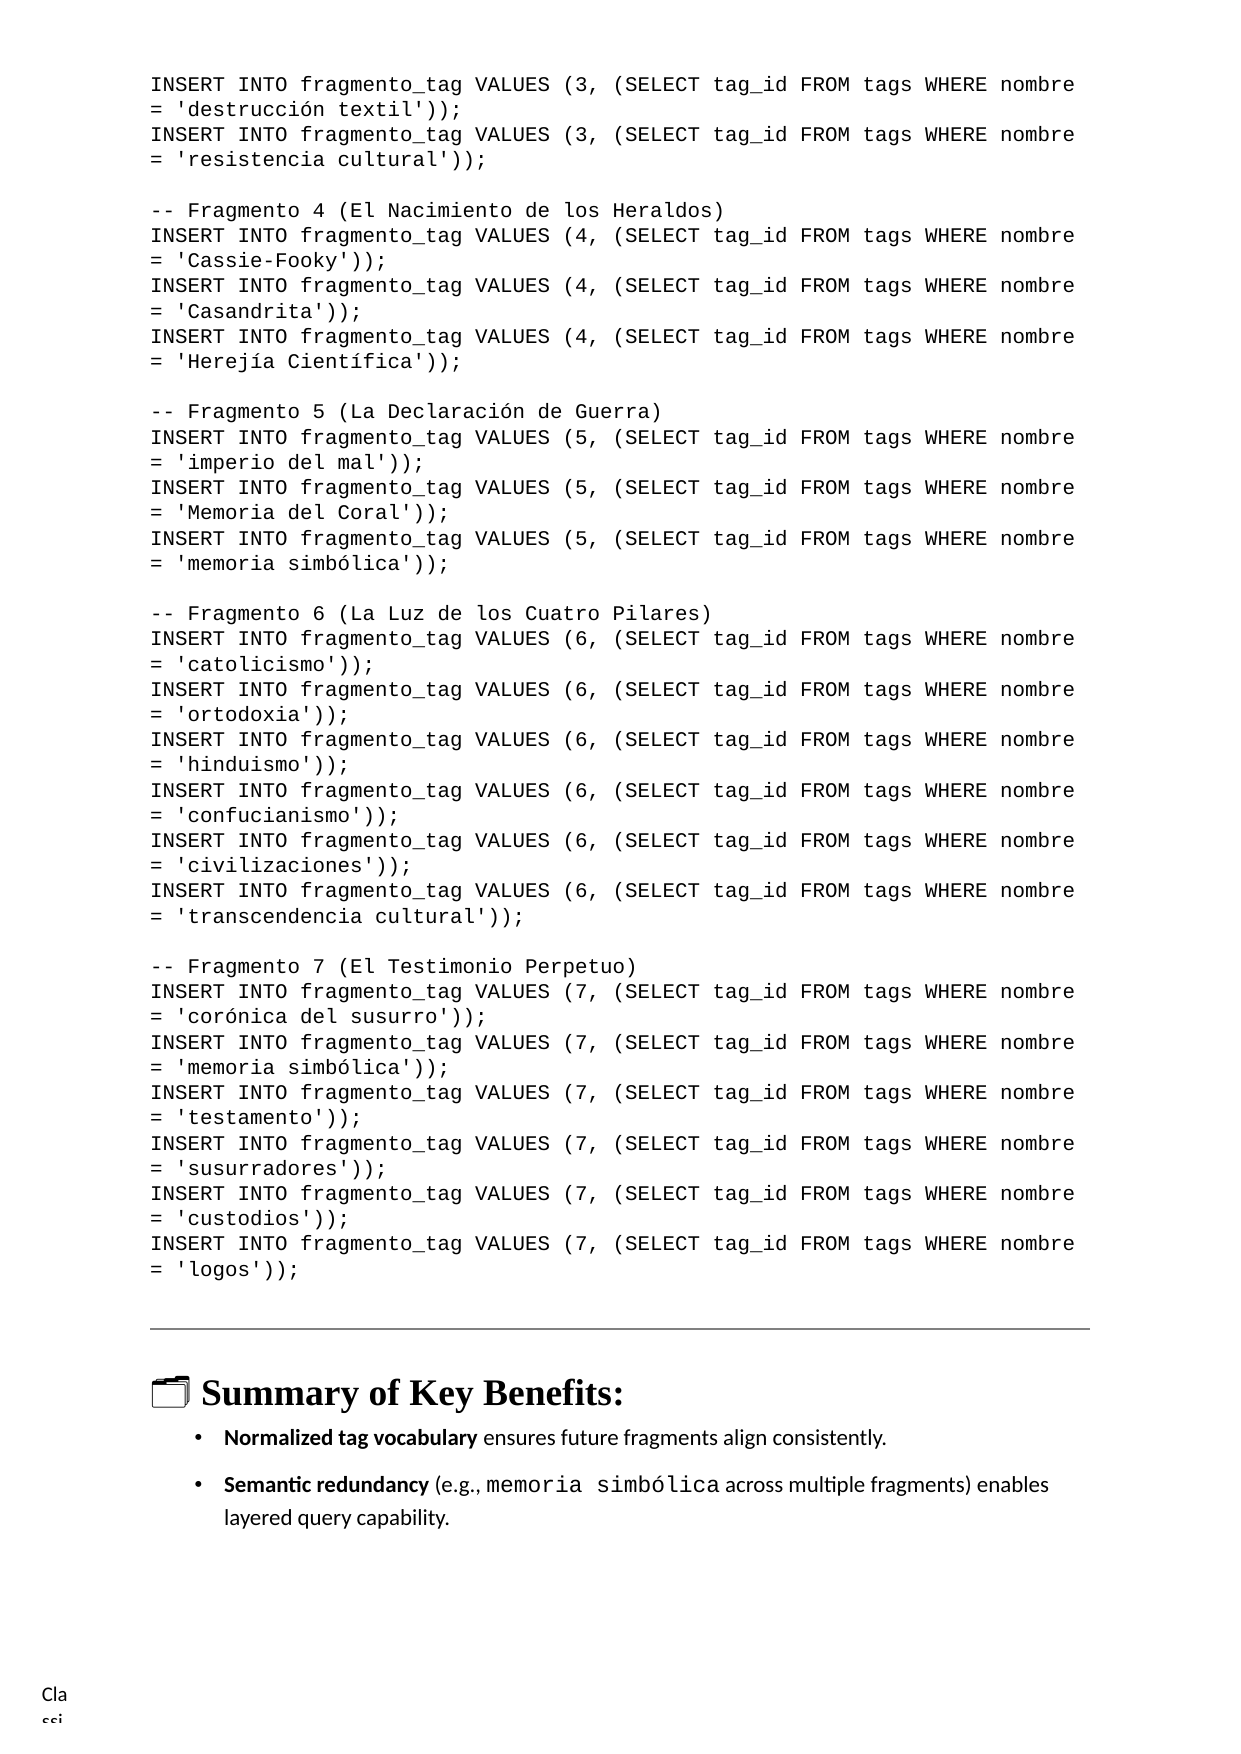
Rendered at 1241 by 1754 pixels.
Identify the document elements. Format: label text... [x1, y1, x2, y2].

text INSERT INTO fragmento_tag VALUES (6, (SELECT tag_id FROM tags WHERE nombre = 'transcendencia cultural')); [150, 880, 1090, 929]
text INSERT INTO fragmento_tag VALUES (7, (SELECT tag_id FROM tags WHERE nombre = 'corónica del susurro')); [150, 981, 1090, 1030]
text INSERT INTO fragmento_tag VALUES (7, (SELECT tag_id FROM tags WHERE nombre = 'logos')); [150, 1233, 1090, 1282]
text -- Fragmento 4 (El Nacimiento de los Heraldos) [150, 200, 1090, 223]
text -- Fragmento 6 (La Luz de los Cuatro Pilares) [150, 603, 1090, 627]
text INSERT INTO fragmento_tag VALUES (6, (SELECT tag_id FROM tags WHERE nombre = 'confucianismo')); [150, 779, 1090, 828]
list Normalized tag vocabulary ensures future fragments align consistently. [194, 1423, 1090, 1451]
text INSERT INTO fragmento_tag VALUES (5, (SELECT tag_id FROM tags WHERE nombre = 'imperio del mal')); [150, 427, 1090, 476]
text INSERT INTO fragmento_tag VALUES (7, (SELECT tag_id FROM tags WHERE nombre = 'susurradores')); [150, 1132, 1090, 1181]
text INSERT INTO fragmento_tag VALUES (6, (SELECT tag_id FROM tags WHERE nombre = 'catolicismo')); [150, 628, 1090, 677]
text INSERT INTO fragmento_tag VALUES (5, (SELECT tag_id FROM tags WHERE nombre = 'memoria simbólica')); [150, 527, 1090, 576]
text INSERT INTO fragmento_tag VALUES (6, (SELECT tag_id FROM tags WHERE nombre = 'hinduismo')); [150, 729, 1090, 778]
text INSERT INTO fragmento_tag VALUES (7, (SELECT tag_id FROM tags WHERE nombre = 'memoria simbólica')); [150, 1032, 1090, 1081]
text -- Fragmento 7 (El Testimonio Perpetuo) [150, 956, 1090, 980]
text -- Fragmento 5 (La Declaración de Guerra) [150, 401, 1090, 425]
text INSERT INTO fragmento_tag VALUES (5, (SELECT tag_id FROM tags WHERE nombre = 'Memoria del Coral')); [150, 477, 1090, 526]
list Semantic redundancy (e.g., memoria simbólica across multiple fragments) enables layered query capability. [194, 1470, 1090, 1532]
text INSERT INTO fragmento_tag VALUES (3, (SELECT tag_id FROM tags WHERE nombre = 'destrucción textil')); [150, 74, 1090, 123]
text INSERT INTO fragmento_tag VALUES (4, (SELECT tag_id FROM tags WHERE nombre = 'Herejía Científica')); [150, 326, 1090, 375]
text INSERT INTO fragmento_tag VALUES (6, (SELECT tag_id FROM tags WHERE nombre = 'ortodoxia')); [150, 679, 1090, 728]
text INSERT INTO fragmento_tag VALUES (7, (SELECT tag_id FROM tags WHERE nombre = 'testamento')); [150, 1082, 1090, 1131]
text INSERT INTO fragmento_tag VALUES (4, (SELECT tag_id FROM tags WHERE nombre = 'Casandrita')); [150, 275, 1090, 324]
text INSERT INTO fragmento_tag VALUES (7, (SELECT tag_id FROM tags WHERE nombre = 'custodios')); [150, 1183, 1090, 1232]
text INSERT INTO fragmento_tag VALUES (4, (SELECT tag_id FROM tags WHERE nombre = 'Cassie-Fooky')); [150, 225, 1090, 274]
text INSERT INTO fragmento_tag VALUES (6, (SELECT tag_id FROM tags WHERE nombre = 'civilizaciones')); [150, 830, 1090, 879]
subtitle 🗂️ Summary of Key Benefits: [150, 1370, 1090, 1413]
text INSERT INTO fragmento_tag VALUES (3, (SELECT tag_id FROM tags WHERE nombre = 'resistencia cultural')); [150, 124, 1090, 173]
